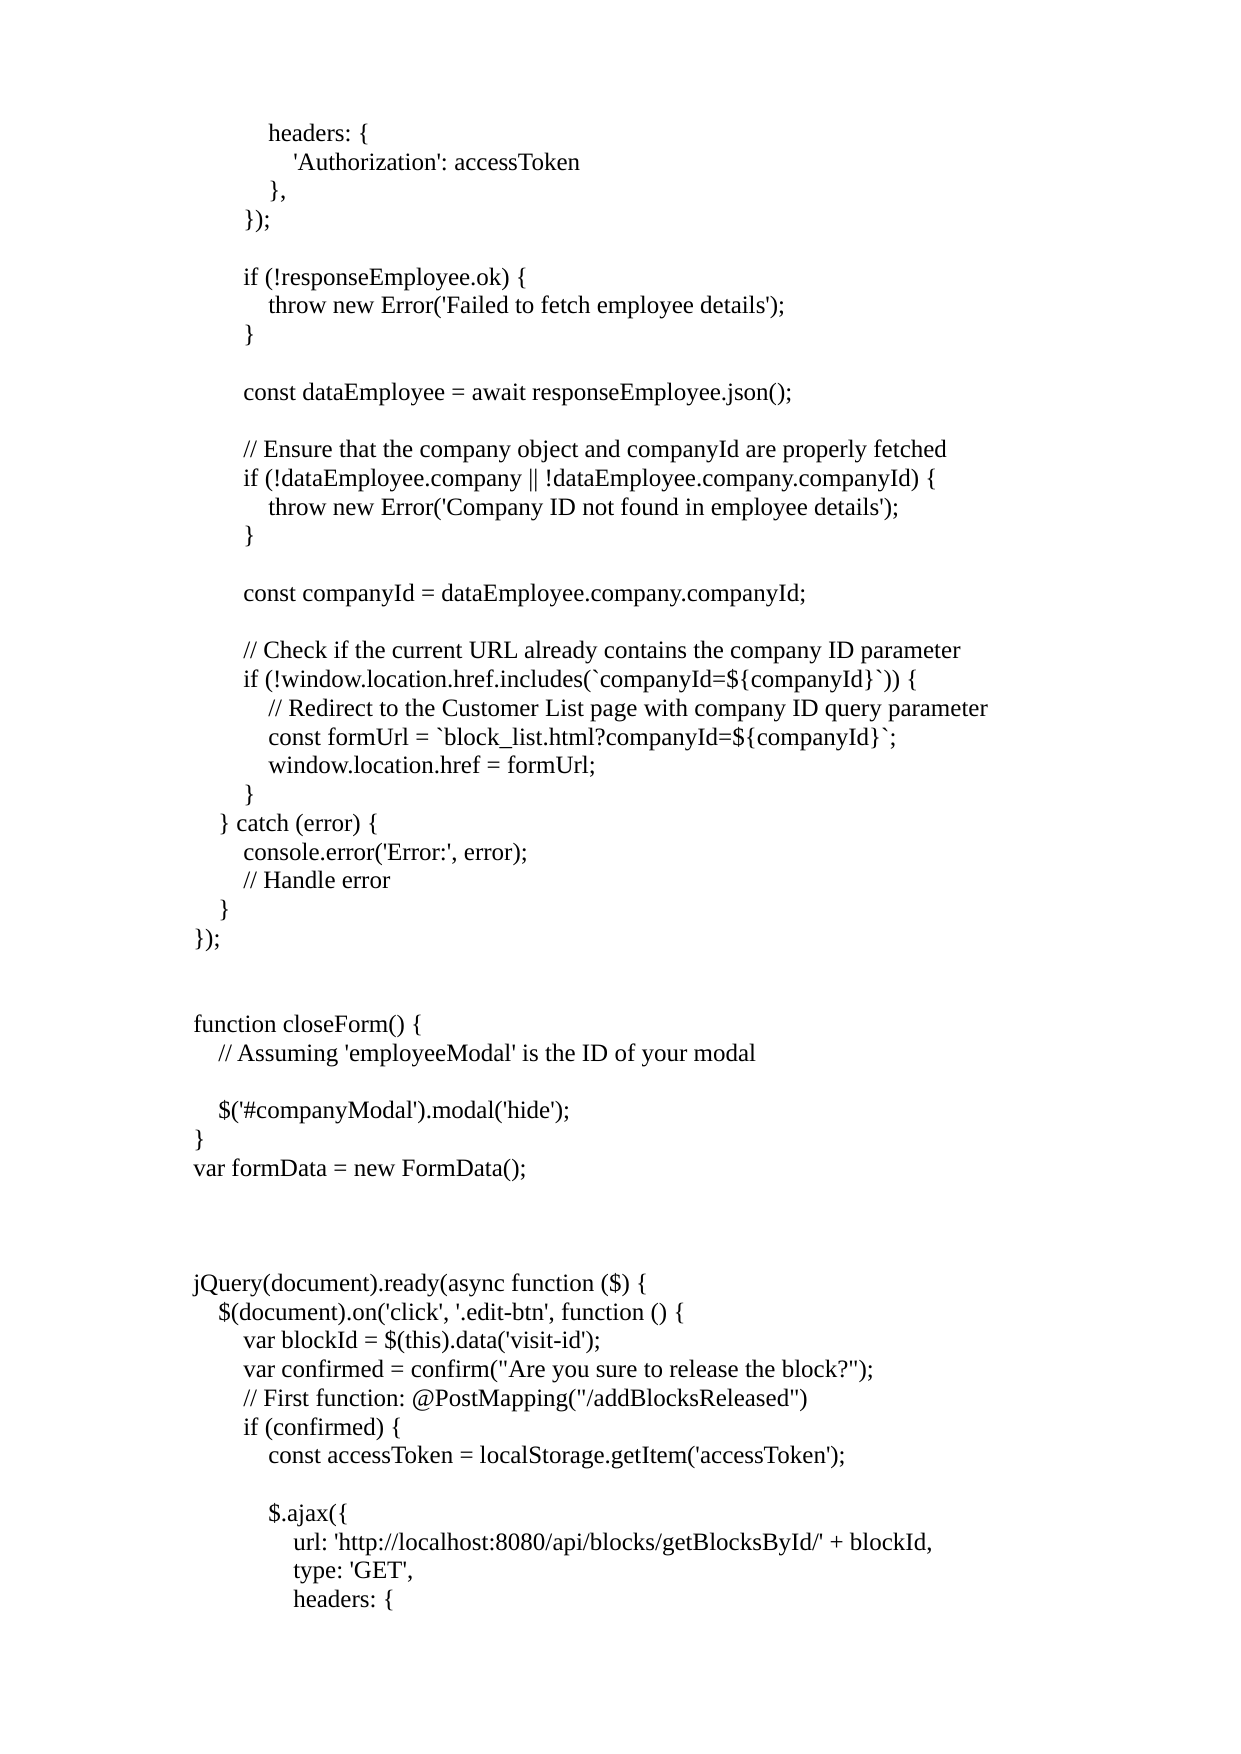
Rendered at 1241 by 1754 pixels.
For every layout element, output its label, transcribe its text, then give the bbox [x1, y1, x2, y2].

text type: 'GET', [118, 1556, 1122, 1584]
text }, [118, 176, 1122, 204]
text // Handle error [118, 866, 1122, 894]
text } [118, 894, 1122, 923]
text window.location.href = formUrl; [118, 751, 1122, 779]
text function closeForm() { [118, 1009, 1122, 1038]
text $(document).on('click', '.edit-btn', function () { [118, 1297, 1122, 1326]
text const accessToken = localStorage.getItem('accessToken'); [118, 1441, 1122, 1469]
text const formUrl = `block_list.html?companyId=${companyId}`; [118, 722, 1122, 751]
text } catch (error) { [118, 808, 1122, 837]
text var blockId = $(this).data('visit-id'); [118, 1326, 1122, 1354]
text headers: { [118, 1584, 1122, 1613]
text // Check if the current URL already contains the company ID parameter [118, 636, 1122, 664]
text // Ensure that the company object and companyId are properly fetched [118, 434, 1122, 463]
text if (!dataEmployee.company || !dataEmployee.company.companyId) { [118, 463, 1122, 492]
text $.ajax({ [118, 1498, 1122, 1527]
text jQuery(document).ready(async function ($) { [118, 1268, 1122, 1297]
text } [118, 319, 1122, 348]
text // Assuming 'employeeModal' is the ID of your modal [118, 1038, 1122, 1067]
text }); [118, 204, 1122, 233]
text throw new Error('Company ID not found in employee details'); [118, 492, 1122, 521]
text } [118, 1124, 1122, 1153]
text var confirmed = confirm("Are you sure to release the block?"); [118, 1354, 1122, 1383]
text }); [118, 923, 1122, 952]
text if (confirmed) { [118, 1412, 1122, 1441]
text // First function: @PostMapping("/addBlocksReleased") [118, 1383, 1122, 1412]
text const companyId = dataEmployee.company.companyId; [118, 578, 1122, 607]
text $('#companyModal').modal('hide'); [118, 1096, 1122, 1124]
text throw new Error('Failed to fetch employee details'); [118, 291, 1122, 319]
text url: 'http://localhost:8080/api/blocks/getBlocksById/' + blockId, [118, 1527, 1122, 1556]
text } [118, 521, 1122, 549]
text headers: { [118, 118, 1122, 147]
text } [118, 779, 1122, 808]
text const dataEmployee = await responseEmployee.json(); [118, 377, 1122, 406]
text // Redirect to the Customer List page with company ID query parameter [118, 693, 1122, 722]
text 'Authorization': accessToken [118, 147, 1122, 176]
text if (!responseEmployee.ok) { [118, 262, 1122, 291]
text if (!window.location.href.includes(`companyId=${companyId}`)) { [118, 664, 1122, 693]
text var formData = new FormData(); [118, 1153, 1122, 1182]
text console.error('Error:', error); [118, 837, 1122, 866]
